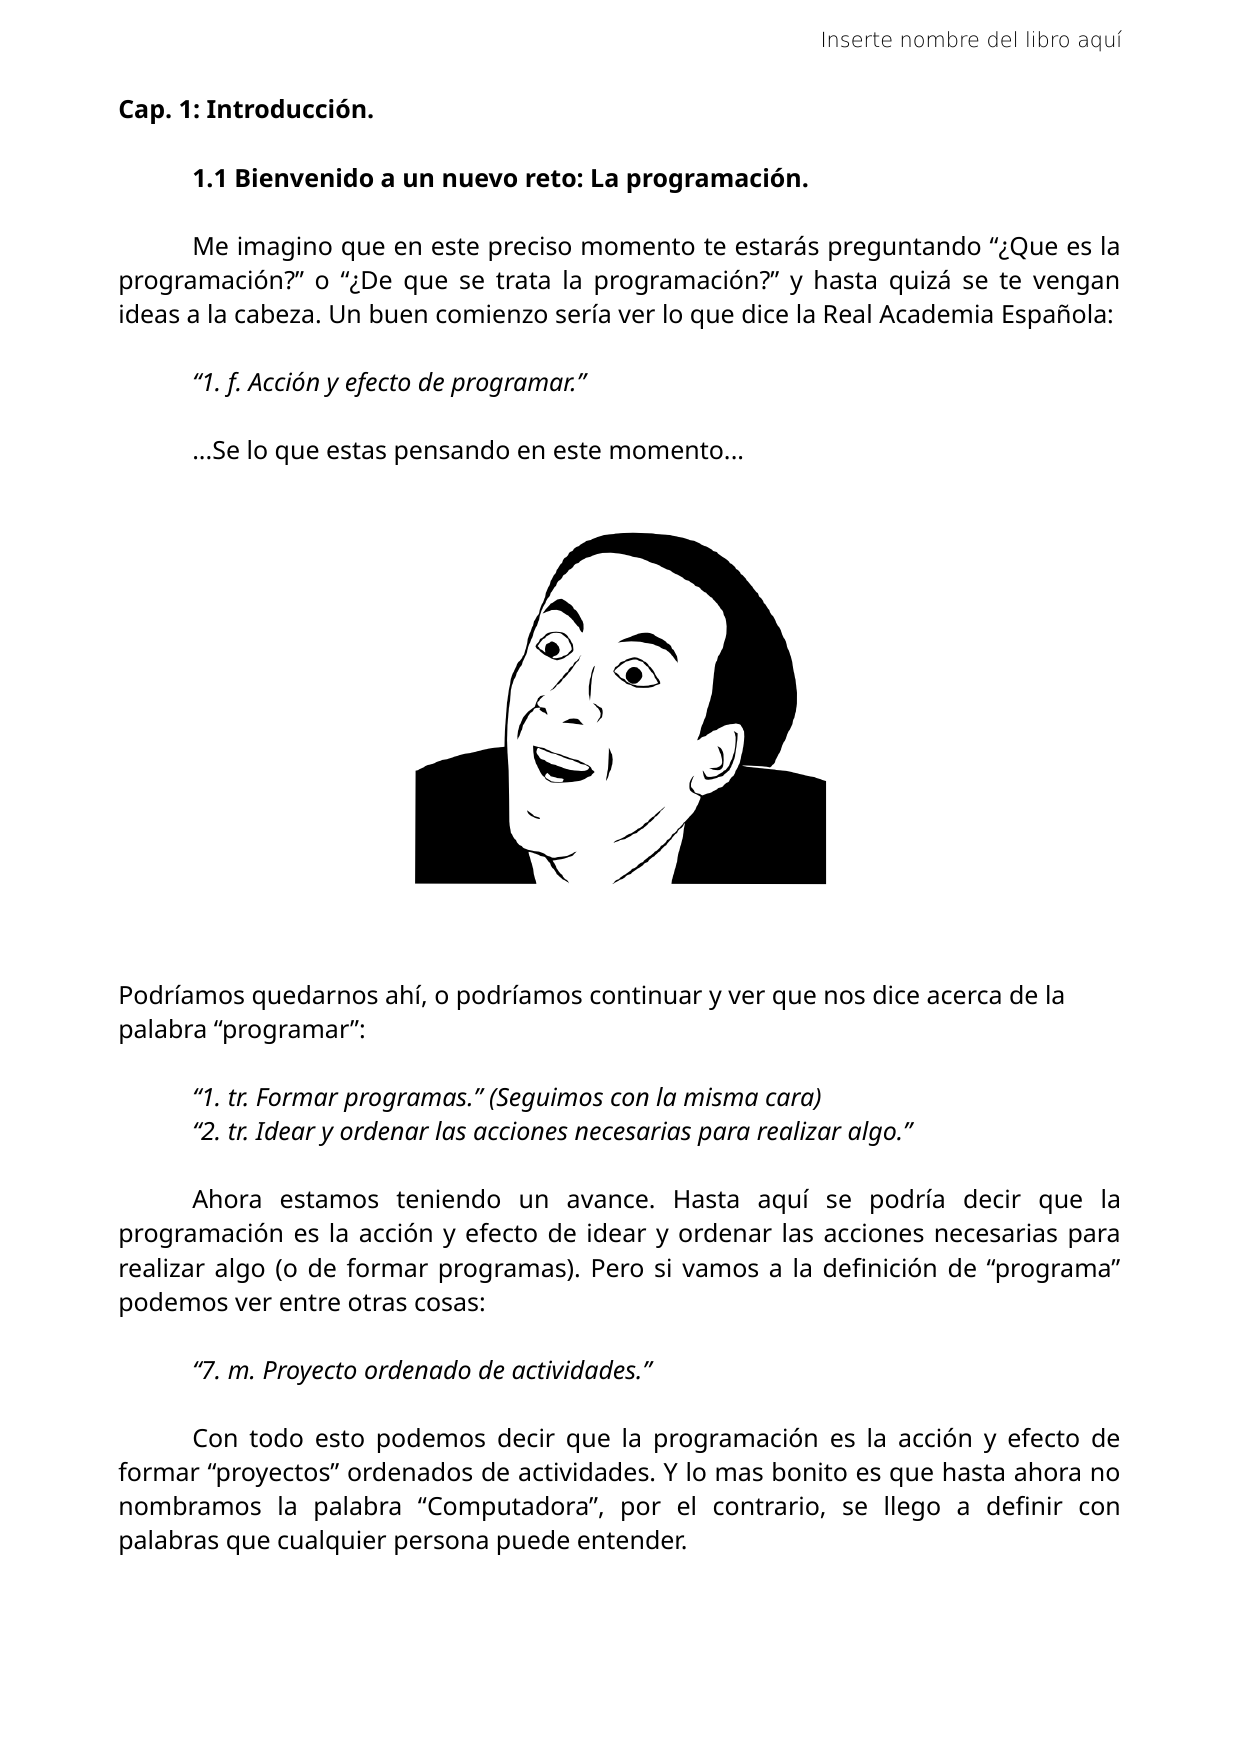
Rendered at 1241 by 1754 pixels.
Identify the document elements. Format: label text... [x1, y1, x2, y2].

text ...Se lo que estas pensando en este momento... [118, 433, 1122, 467]
text 1.1 Bienvenido a un nuevo reto: La programación. [118, 160, 1122, 194]
picture [407, 500, 833, 926]
text Ahora estamos teniendo un avance. Hasta aquí se podría decir que la programación es la acción y efecto de idear y ordenar las acciones necesarias para realizar algo (o de formar programas). Pero si vamos a la definición de “programa” podemos ver entre otras cosas: [118, 1182, 1122, 1318]
text “1. f. Acción y efecto de programar.” [118, 364, 1122, 399]
text “2. tr. Idear y ordenar las acciones necesarias para realizar algo.” [118, 1114, 1122, 1148]
text Con todo esto podemos decir que la programación es la acción y efecto de formar “proyectos” ordenados de actividades. Y lo mas bonito es que hasta ahora no nombramos la palabra “Computadora”, por el contrario, se llego a definir con palabras que cualquier persona puede entender. [118, 1421, 1122, 1557]
text Me imagino que en este preciso momento te estarás preguntando “¿Que es la programación?” o “¿De que se trata la programación?” y hasta quizá se te vengan ideas a la cabeza. Un buen comienzo sería ver lo que dice la Real Academia Española: [118, 228, 1122, 331]
text “1. tr. Formar programas.” (Seguimos con la misma cara) [118, 1080, 1122, 1114]
text “7. m. Proyecto ordenado de actividades.” [118, 1352, 1122, 1386]
text Cap. 1: Introducción. [118, 92, 1122, 126]
text Podríamos quedarnos ahí, o podríamos continuar y ver que nos dice acerca de la palabra “programar”: [118, 978, 1122, 1046]
